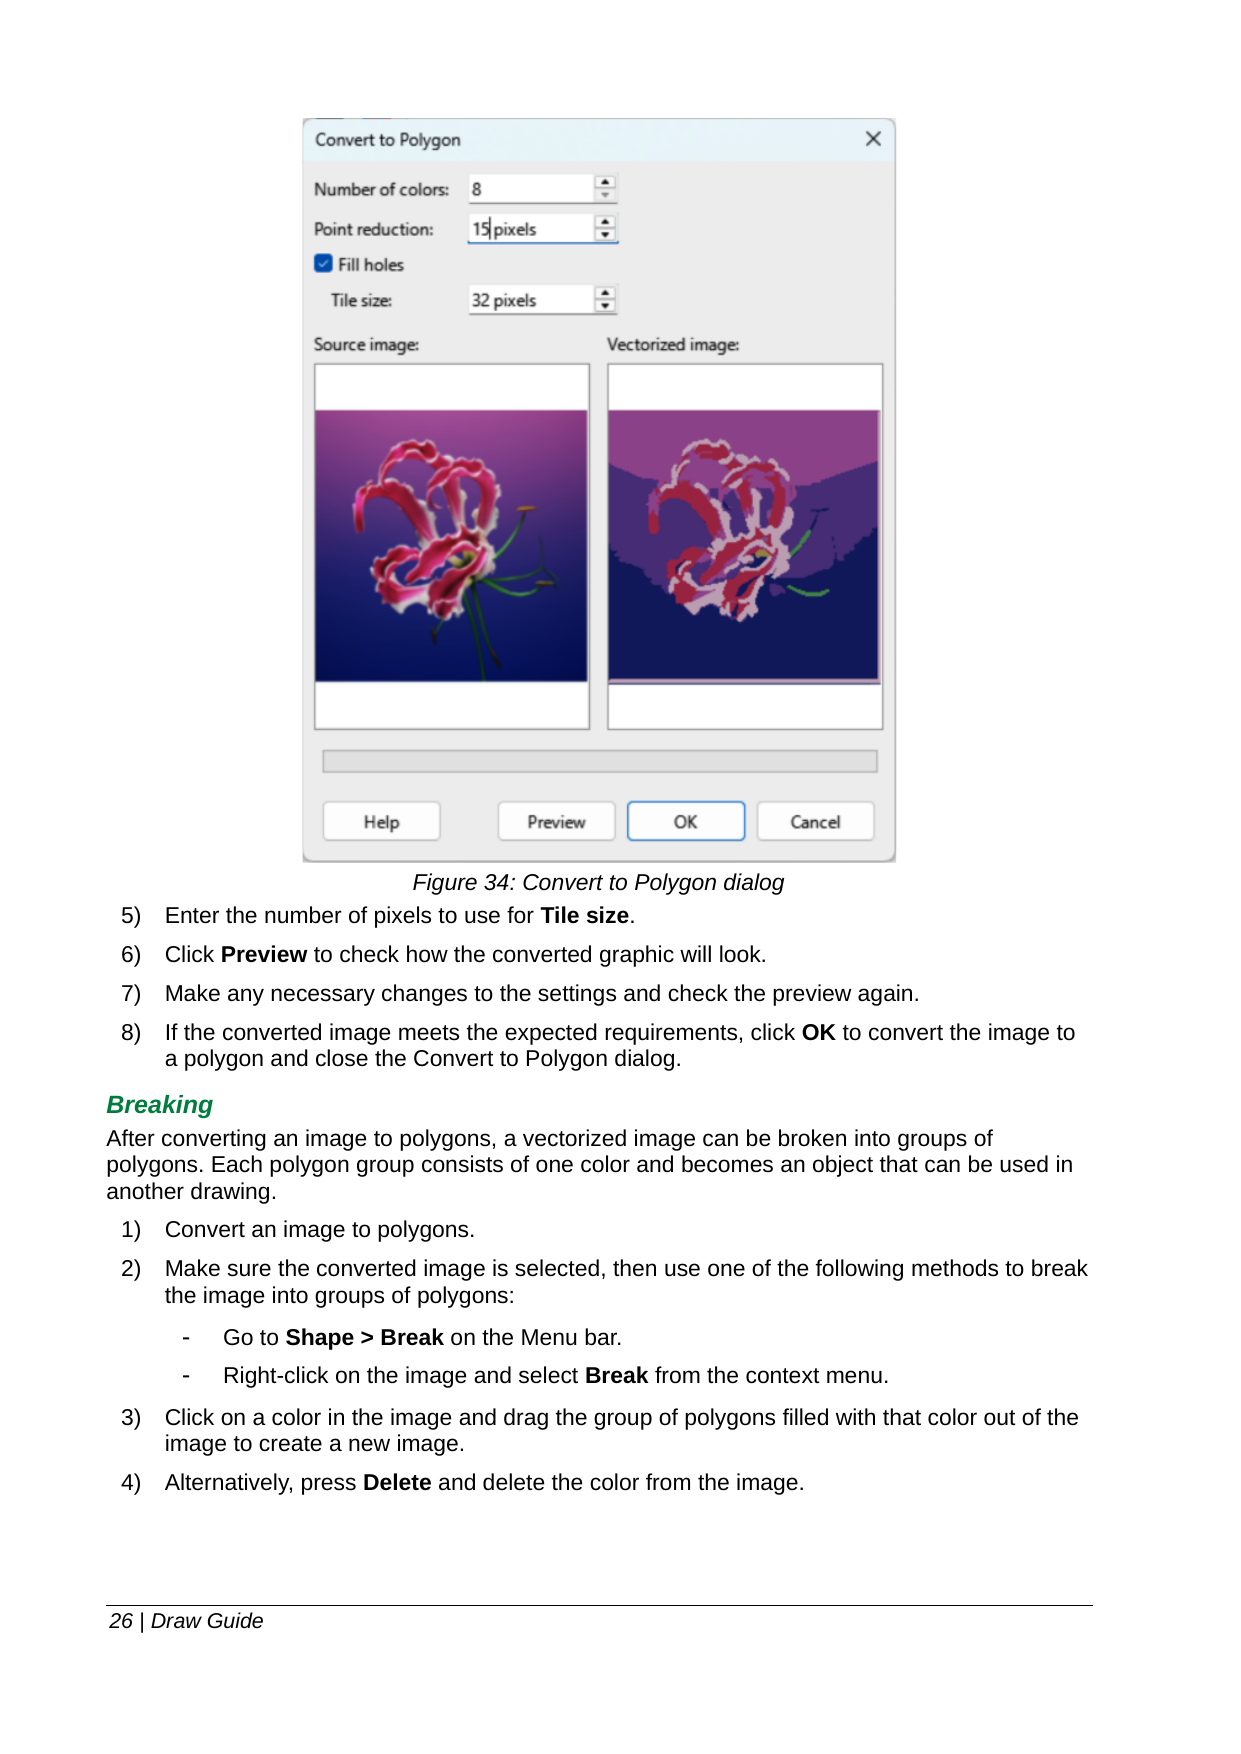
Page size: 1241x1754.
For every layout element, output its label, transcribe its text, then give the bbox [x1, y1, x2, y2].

text Figure 34: Convert to Polygon dialog [303, 869, 896, 896]
list Click on a color in the image and drag the group of polygons filled with that color out of the image to create a new image. [121, 1404, 1093, 1457]
list Click Preview to check how the converted graphic will look. [121, 941, 1093, 967]
list Enter the number of pixels to use for Tile size. [121, 902, 1093, 928]
list Make any necessary changes to the settings and check the preview again. [121, 979, 1093, 1006]
text After converting an image to polygons, a vectorized image can be broken into groups of polygons. Each polygon group consists of one color and becomes an object that can be used in another drawing. [106, 1125, 1093, 1204]
picture [302, 118, 897, 863]
list Go to Shape > Break on the Menu bar. [179, 1321, 1093, 1350]
list Alternatively, press Delete and delete the color from the image. [121, 1469, 1093, 1496]
list Right-click on the image and select Break from the context menu. [179, 1359, 1093, 1392]
subtitle Breaking [106, 1090, 1093, 1119]
list Convert an image to polygons. [121, 1216, 1093, 1243]
list If the converted image meets the expected requirements, click OK to convert the image to a polygon and close the Convert to Polygon dialog. [121, 1018, 1093, 1071]
list Make sure the converted image is selected, then use one of the following methods to break the image into groups of polygons: [121, 1255, 1093, 1308]
